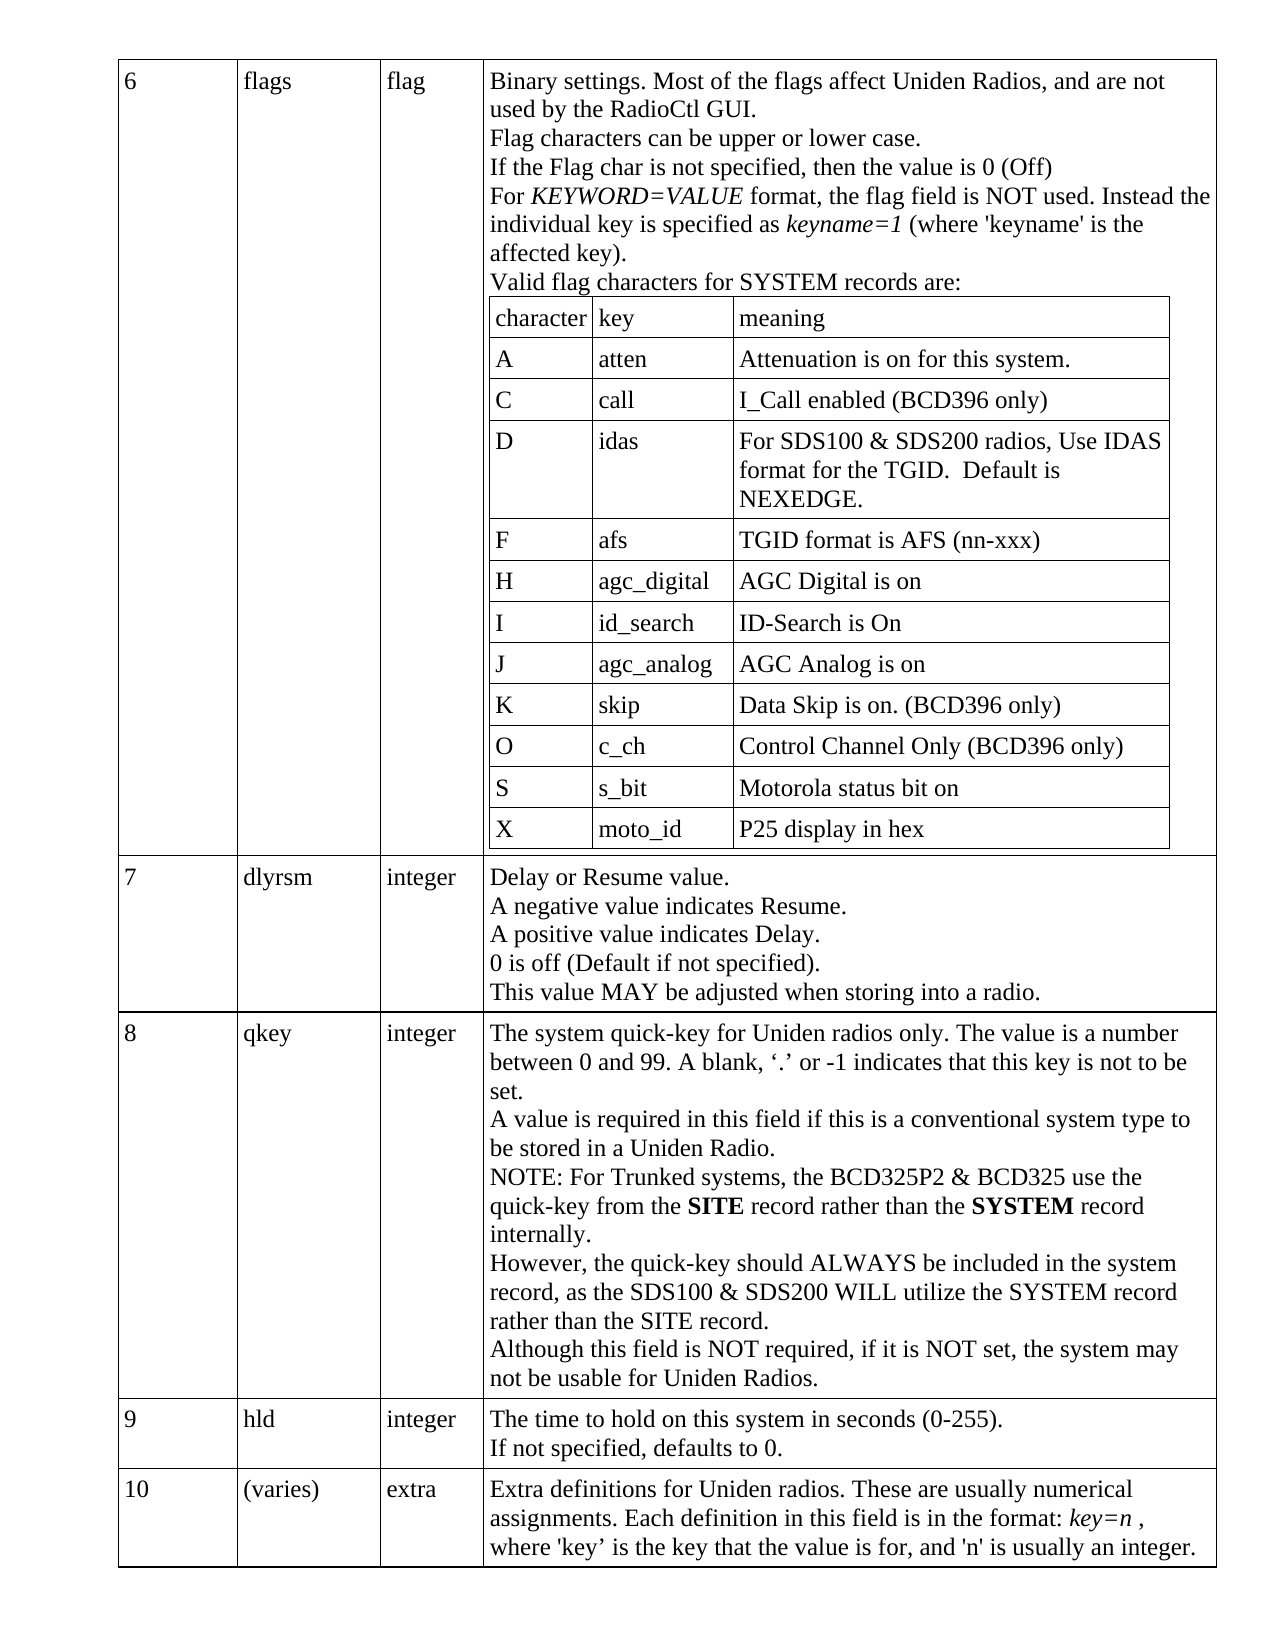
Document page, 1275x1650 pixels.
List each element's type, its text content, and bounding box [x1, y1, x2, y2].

table_cell K [490, 684, 592, 724]
table_cell agc_analog [593, 643, 733, 683]
table_cell TGID format is AFS (nn-xxx) [734, 519, 1169, 559]
table_cell moto_id [593, 808, 733, 848]
table_cell The time to hold on this system in seconds (0-255). If not specified, defaults to 0. [484, 1399, 1216, 1468]
table_cell extra [381, 1469, 483, 1566]
table_cell Attenuation is on for this system. [734, 338, 1169, 378]
table_cell Delay or Resume value. A negative value indicates Resume. A positive value indicates Delay. 0 is off (Default if not specified). This value MAY be adjusted when storing into a radio. [484, 856, 1216, 1011]
table_cell A [490, 338, 592, 378]
table_cell 8 [119, 1013, 237, 1398]
table_cell AGC Analog is on [734, 643, 1169, 683]
table_cell 10 [119, 1469, 237, 1566]
table_cell agc_digital [593, 561, 733, 601]
table_cell integer [381, 856, 483, 1011]
table_cell Extra definitions for Uniden radios. These are usually numerical assignments. Each definition in this field is in the format: key=n , where 'key’ is the key that the value is for, and 'n' is usually an integer. [484, 1469, 1216, 1566]
table_cell ID-Search is On [734, 602, 1169, 642]
table_cell AGC Digital is on [734, 561, 1169, 601]
table_cell atten [593, 338, 733, 378]
table_cell I_Call enabled (BCD396 only) [734, 379, 1169, 419]
table_cell afs [593, 519, 733, 559]
table_cell I [490, 602, 592, 642]
table_cell dlyrsm [238, 856, 380, 1011]
table_cell For SDS100 & SDS200 radios, Use IDAS format for the TGID. Default is NEXEDGE. [734, 421, 1169, 518]
table_header key [593, 297, 733, 337]
table_cell F [490, 519, 592, 559]
table_cell Data Skip is on. (BCD396 only) [734, 684, 1169, 724]
table_cell (varies) [238, 1469, 380, 1566]
table_cell flag [381, 60, 483, 855]
table_cell Binary settings. Most of the flags affect Uniden Radios, and are not used by the RadioCtl GUI. Flag characters can be upper or lower case. If the Flag char is not specified, then the value is 0 (Off) For KEYWORD=VALUE format, the flag field is NOT used. Instead the individual key is specified as keyname=1 (where 'keyname' is the affected key). Valid flag characters for SYSTEM records are: [484, 60, 1216, 855]
table_cell idas [593, 421, 733, 518]
table_cell qkey [238, 1013, 380, 1398]
table_cell C [490, 379, 592, 419]
table_cell integer [381, 1013, 483, 1398]
table_cell c_ch [593, 726, 733, 766]
table_cell s_bit [593, 767, 733, 807]
table_cell call [593, 379, 733, 419]
table_cell Motorola status bit on [734, 767, 1169, 807]
table_cell 7 [119, 856, 237, 1011]
table_cell H [490, 561, 592, 601]
table_cell hld [238, 1399, 380, 1468]
table_header character [490, 297, 592, 337]
table_cell The system quick-key for Uniden radios only. The value is a number between 0 and 99. A blank, ‘.’ or -1 indicates that this key is not to be set. A value is required in this field if this is a conventional system type to be stored in a Uniden Radio. NOTE: For Trunked systems, the BCD325P2 & BCD325 use the quick-key from the SITE record rather than the SYSTEM record internally. However, the quick-key should ALWAYS be included in the system record, as the SDS100 & SDS200 WILL utilize the SYSTEM record rather than the SITE record. Although this field is NOT required, if it is NOT set, the system may not be usable for Uniden Radios. [484, 1013, 1216, 1398]
table_cell O [490, 726, 592, 766]
table_cell 9 [119, 1399, 237, 1468]
table_header meaning [734, 297, 1169, 337]
table_cell J [490, 643, 592, 683]
table_cell flags [238, 60, 380, 855]
table_cell skip [593, 684, 733, 724]
table_cell Control Channel Only (BCD396 only) [734, 726, 1169, 766]
table_cell S [490, 767, 592, 807]
table_cell D [490, 421, 592, 518]
table_cell X [490, 808, 592, 848]
table_cell 6 [119, 60, 237, 855]
table_cell integer [381, 1399, 483, 1468]
table_cell P25 display in hex [734, 808, 1169, 848]
table_cell id_search [593, 602, 733, 642]
